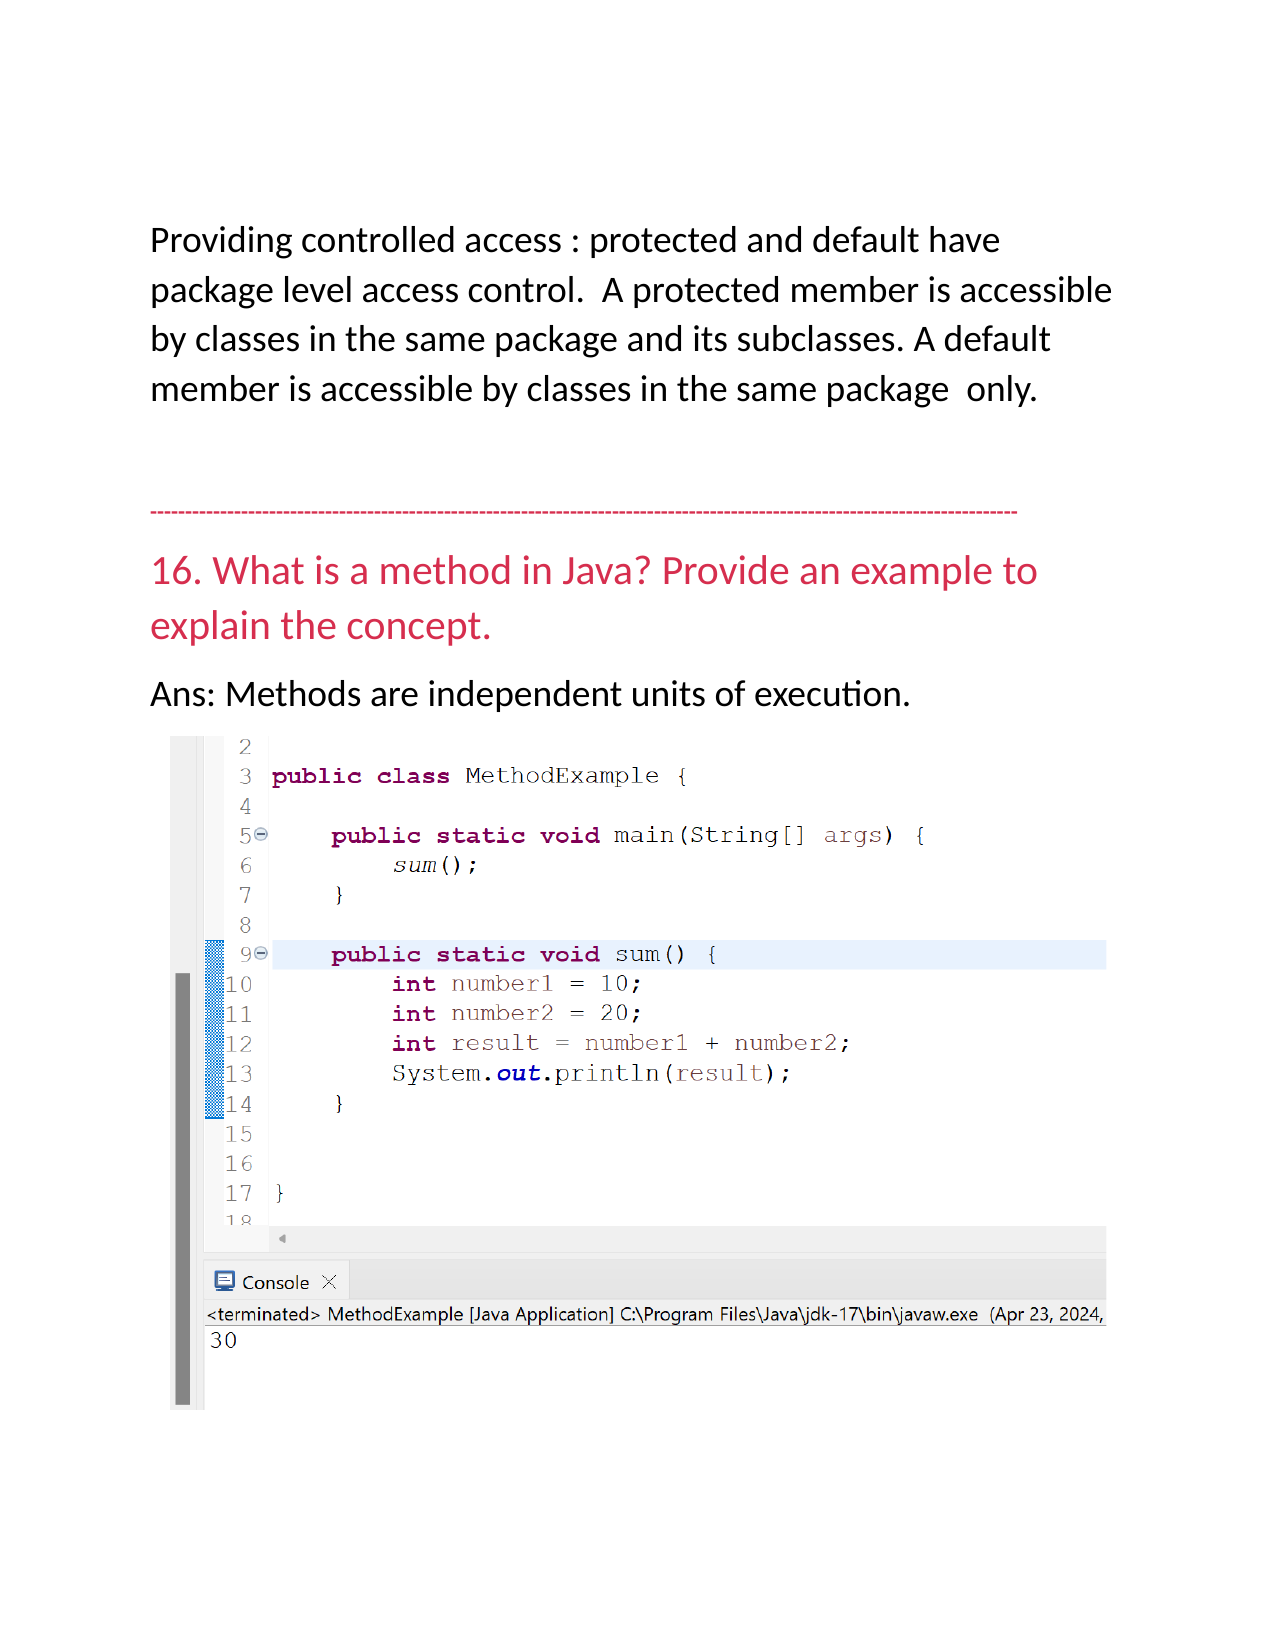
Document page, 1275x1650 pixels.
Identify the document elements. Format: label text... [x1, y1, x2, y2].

text Providing controlled access : protected and default have package level access control. A protected member is accessible by classes in the same package and its subclasses. A default member is accessible by classes in the same package only. [150, 216, 1125, 410]
text 16. What is a method in Java? Provide an example to explain the concept. [150, 544, 1125, 649]
picture [168, 736, 1107, 1410]
text Ans: Methods are independent units of execution. [150, 670, 1125, 716]
text ---------------------------------------------------------------------------------------------------------------------------- [150, 497, 1125, 525]
